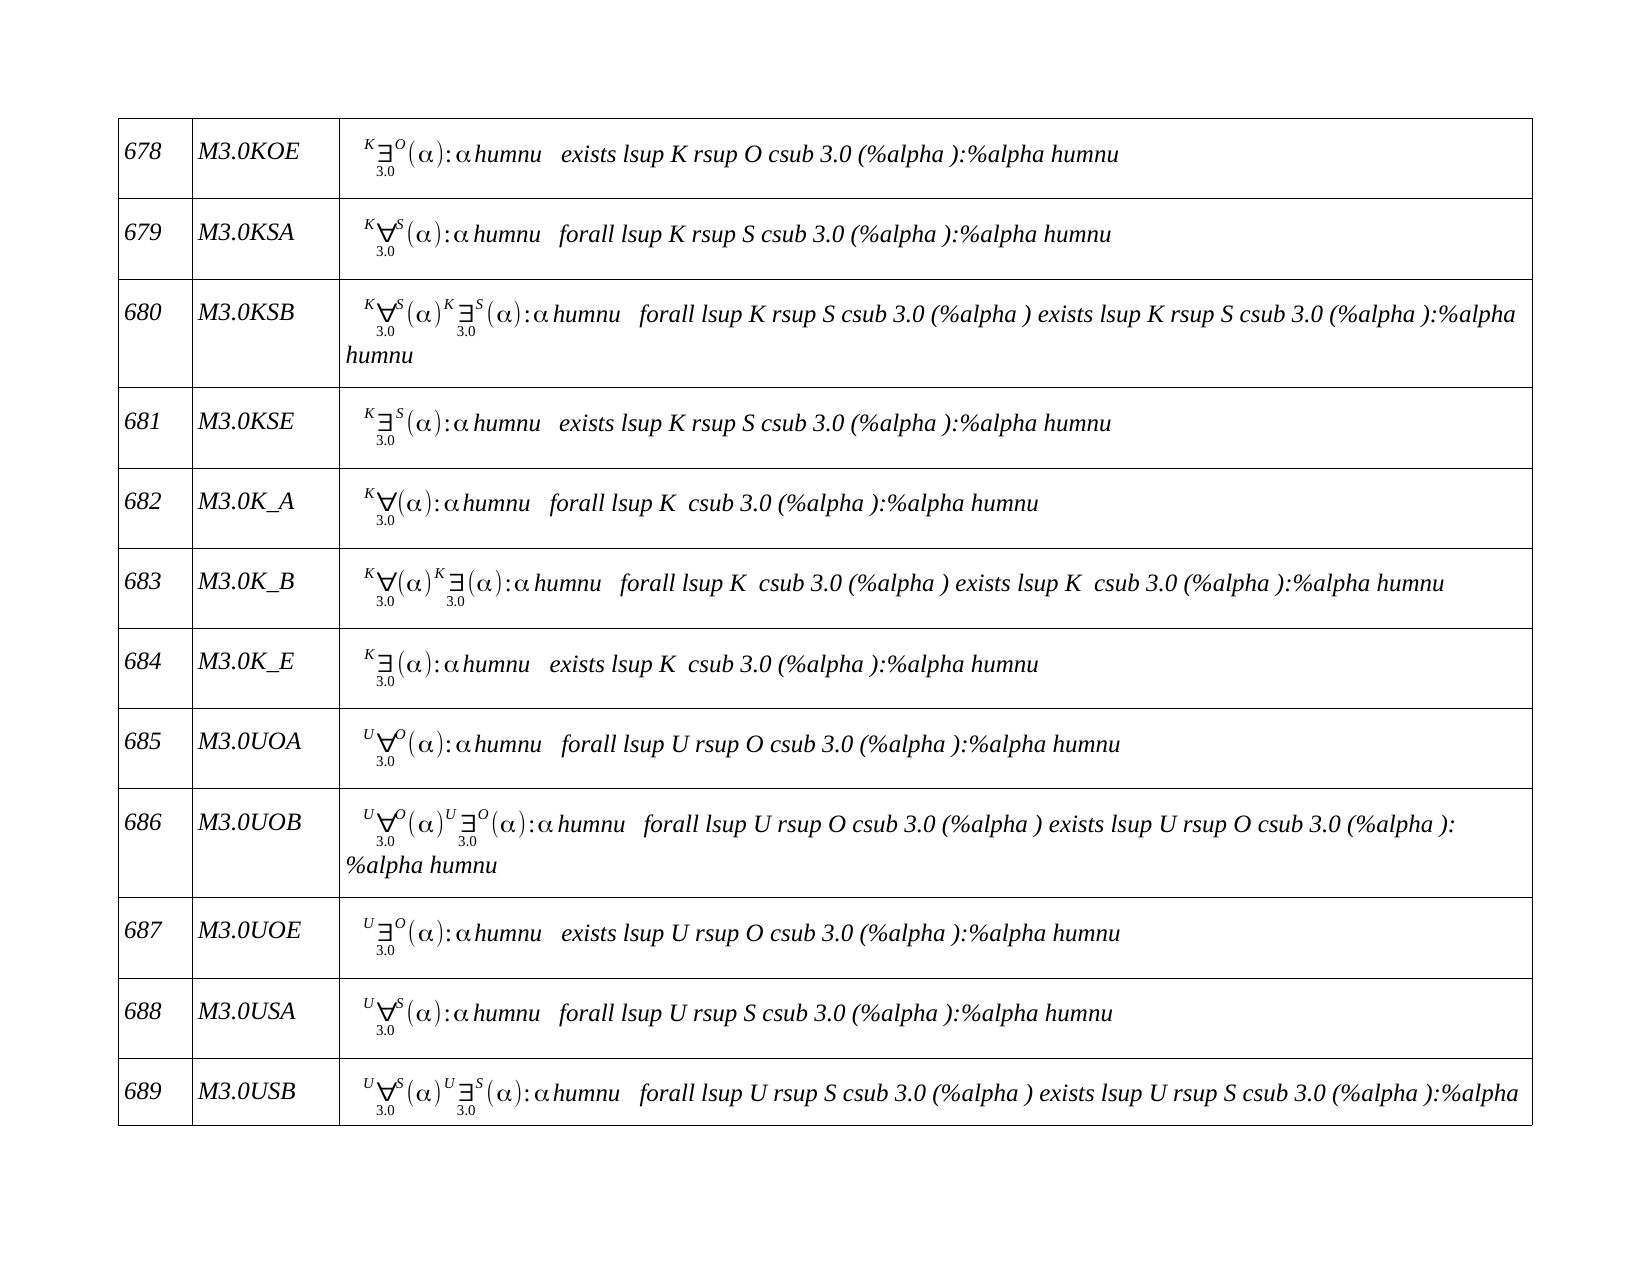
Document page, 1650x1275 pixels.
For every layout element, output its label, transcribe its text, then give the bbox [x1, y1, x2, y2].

table_cell exists lsup K rsup O csub 3.0 (%alpha ):%alpha humnu [340, 119, 1532, 198]
table_cell 683 [119, 549, 192, 628]
table_cell M3.0UOA [193, 709, 339, 788]
table_cell M3.0K_A [193, 469, 339, 548]
table_cell 689 [119, 1059, 192, 1125]
table_cell 678 [119, 119, 192, 198]
table_cell M3.0KSB [193, 280, 339, 387]
table_cell M3.0UOB [193, 789, 339, 897]
table_cell exists lsup K rsup S csub 3.0 (%alpha ):%alpha humnu [340, 388, 1532, 468]
table_cell forall lsup U rsup O csub 3.0 (%alpha ):%alpha humnu [340, 709, 1532, 788]
table_cell forall lsup K rsup S csub 3.0 (%alpha ):%alpha humnu [340, 199, 1532, 278]
table_cell M3.0KSE [193, 388, 339, 468]
table_cell exists lsup U rsup O csub 3.0 (%alpha ):%alpha humnu [340, 898, 1532, 977]
table_cell M3.0KOE [193, 119, 339, 198]
table_cell forall lsup U rsup O csub 3.0 (%alpha ) exists lsup U rsup O csub 3.0 (%alpha ):%alpha humnu [340, 789, 1532, 897]
table_cell forall lsup U rsup S csub 3.0 (%alpha ):%alpha humnu [340, 979, 1532, 1057]
table_cell M3.0KSA [193, 199, 339, 278]
table_cell 685 [119, 709, 192, 788]
table_cell forall lsup K rsup S csub 3.0 (%alpha ) exists lsup K rsup S csub 3.0 (%alpha ):%alpha humnu [340, 280, 1532, 387]
table_cell 687 [119, 898, 192, 977]
table_cell M3.0K_E [193, 629, 339, 708]
table_cell 679 [119, 199, 192, 278]
table_cell exists lsup K csub 3.0 (%alpha ):%alpha humnu [340, 629, 1532, 708]
table_cell 688 [119, 979, 192, 1057]
table_cell M3.0USA [193, 979, 339, 1057]
table_cell 684 [119, 629, 192, 708]
table_cell forall lsup U rsup S csub 3.0 (%alpha ) exists lsup U rsup S csub 3.0 (%alpha ):%alpha humnu [340, 1059, 1532, 1125]
table_cell 680 [119, 280, 192, 387]
table_cell forall lsup K csub 3.0 (%alpha ) exists lsup K csub 3.0 (%alpha ):%alpha humnu [340, 549, 1532, 628]
table_cell forall lsup K csub 3.0 (%alpha ):%alpha humnu [340, 469, 1532, 548]
table_cell M3.0USB [193, 1059, 339, 1125]
table_cell 681 [119, 388, 192, 468]
table_cell M3.0K_B [193, 549, 339, 628]
table_cell 682 [119, 469, 192, 548]
table_cell 686 [119, 789, 192, 897]
table_cell M3.0UOE [193, 898, 339, 977]
